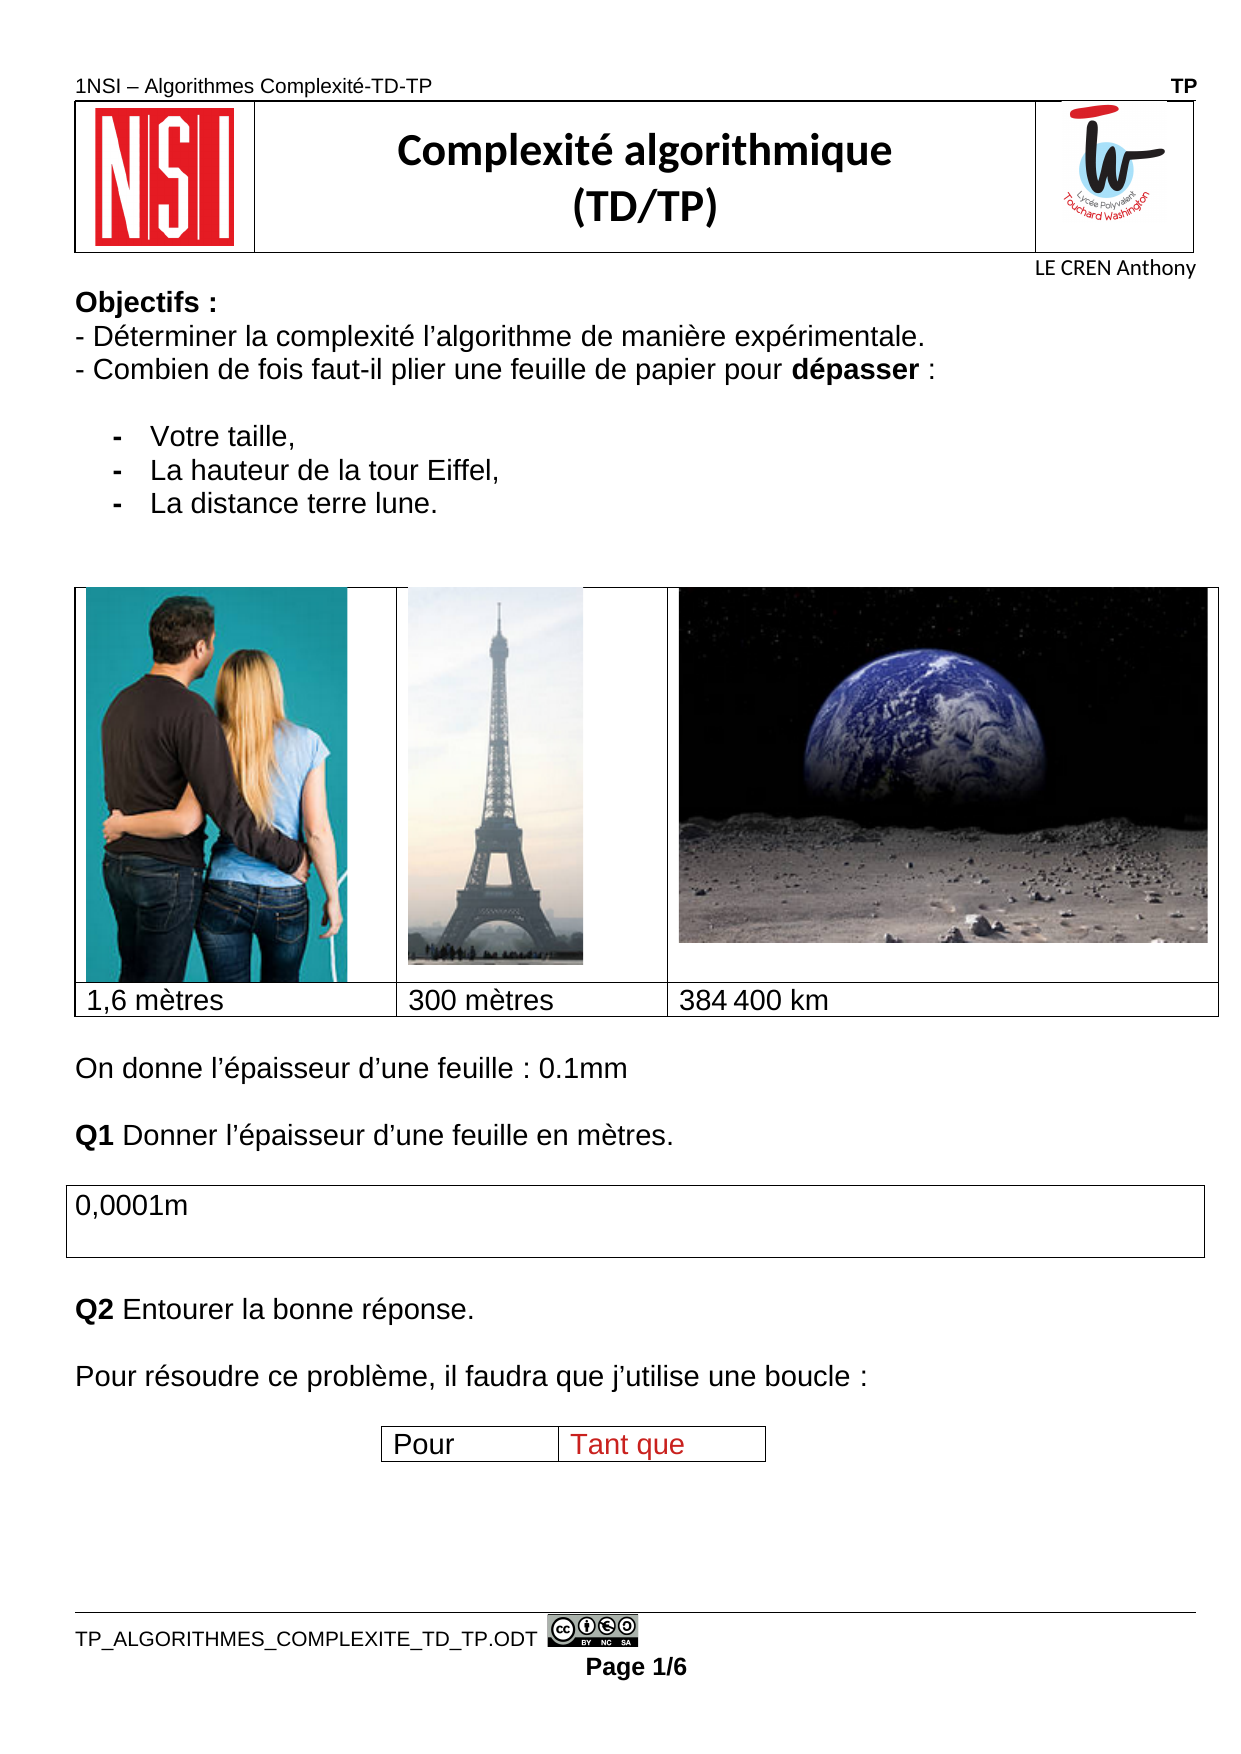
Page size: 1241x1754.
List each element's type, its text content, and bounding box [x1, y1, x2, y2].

text - Déterminer la complexité l’algorithme de manière expérimentale. [75, 318, 1196, 352]
table_header Pour [382, 1427, 558, 1461]
table_header [348, 588, 396, 982]
list Votre taille, [112, 419, 1196, 453]
list La distance terre lune. [112, 486, 1196, 520]
list La hauteur de la tour Eiffel, [112, 453, 1196, 486]
text Pour résoudre ce problème, il faudra que j’utilise une boucle : [75, 1359, 1196, 1392]
picture [1061, 101, 1167, 223]
text Q1 Donner l’épaisseur d’une feuille en mètres. [75, 1118, 1196, 1151]
text 0,0001m [67, 1186, 1204, 1222]
table_header [76, 102, 254, 252]
table_cell 1,6 mètres [76, 983, 396, 1016]
text - Combien de fois faut-il plier une feuille de papier pour dépasser : [75, 352, 1196, 386]
table_cell 300 mètres [397, 983, 667, 1016]
table_cell 384 400 km [668, 983, 1218, 1016]
table_header [397, 588, 667, 982]
table_header [668, 588, 1218, 982]
text LE CREN Anthony [75, 253, 1196, 281]
table_header Tant que [559, 1427, 765, 1461]
table_header [76, 588, 86, 982]
picture [547, 1614, 639, 1647]
table_header Complexité algorithmique (TD/TP) [255, 102, 1035, 252]
text Q2 Entourer la bonne réponse. [75, 1292, 1196, 1325]
text On donne l’épaisseur d’une feuille : 0.1mm [75, 1051, 1196, 1084]
table_header [1036, 102, 1193, 252]
text Objectifs : [75, 285, 1196, 318]
